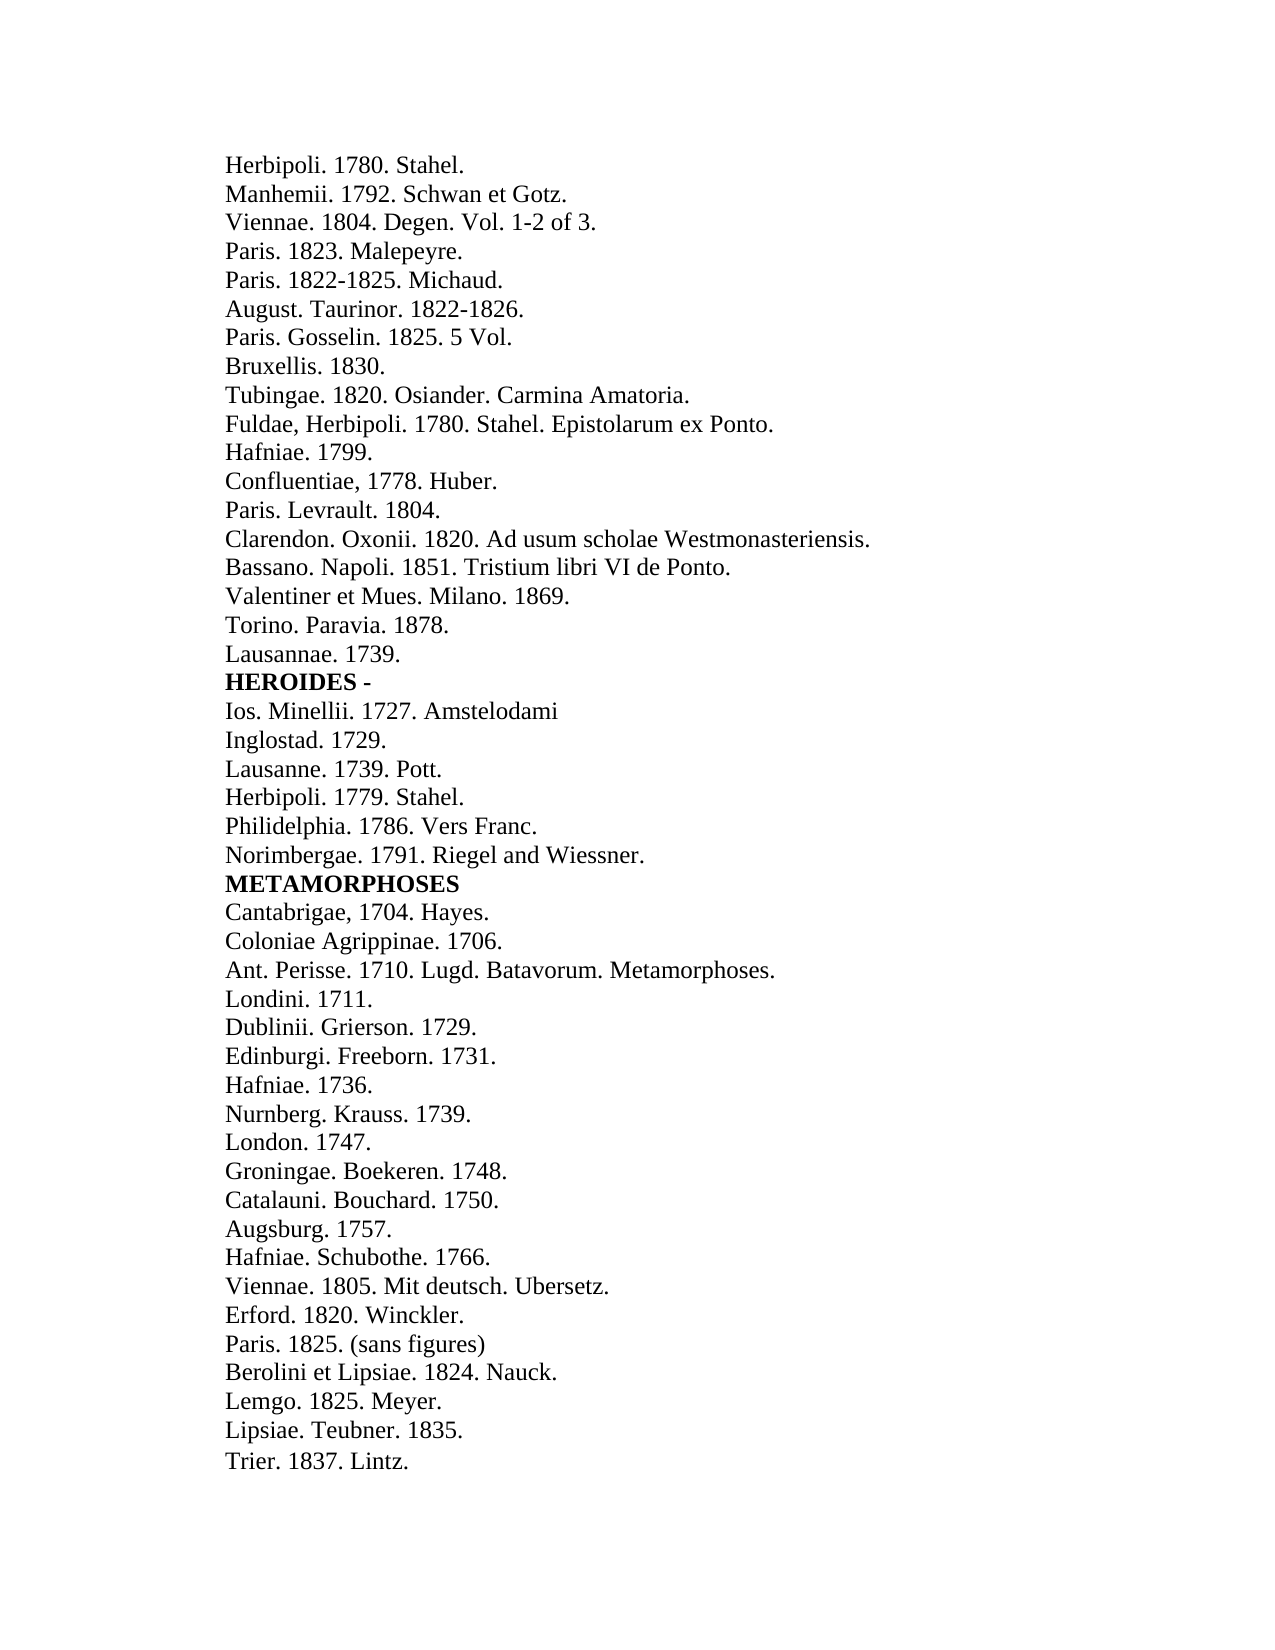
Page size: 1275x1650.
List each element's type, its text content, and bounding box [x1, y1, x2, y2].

text Fuldae, Herbipoli. 1780. Stahel. Epistolarum ex Ponto. [150, 409, 1125, 437]
text Bruxellis. 1830. [150, 351, 1125, 380]
text Trier. 1837. Lintz. [150, 1446, 1125, 1475]
text Augsburg. 1757. [150, 1214, 1125, 1242]
text Lausannae. 1739. [150, 639, 1125, 667]
text Valentiner et Mues. Milano. 1869. [150, 581, 1125, 610]
text August. Taurinor. 1822-1826. [150, 294, 1125, 322]
text Catalauni. Bouchard. 1750. [150, 1185, 1125, 1214]
text Hafniae. 1799. [150, 437, 1125, 466]
text Viennae. 1805. Mit deutsch. Ubersetz. [150, 1271, 1125, 1300]
text Confluentiae, 1778. Huber. [150, 466, 1125, 495]
text Lemgo. 1825. Meyer. [150, 1386, 1125, 1415]
text Herbipoli. 1779. Stahel. [150, 782, 1125, 811]
text Paris. Gosselin. 1825. 5 Vol. [150, 322, 1125, 351]
text Paris. 1823. Malepeyre. [150, 236, 1125, 265]
text Paris. 1825. (sans figures) [150, 1329, 1125, 1357]
text London. 1747. [150, 1127, 1125, 1156]
text Viennae. 1804. Degen. Vol. 1-2 of 3. [150, 207, 1125, 236]
text METAMORPHOSES [150, 869, 1125, 897]
text Dublinii. Grierson. 1729. [150, 1012, 1125, 1041]
text Norimbergae. 1791. Riegel and Wiessner. [150, 840, 1125, 869]
text Manhemii. 1792. Schwan et Gotz. [150, 179, 1125, 207]
text Torino. Paravia. 1878. [150, 610, 1125, 639]
text Lausanne. 1739. Pott. [150, 754, 1125, 782]
text Cantabrigae, 1704. Hayes. [150, 897, 1125, 926]
text Ios. Minellii. 1727. Amstelodami [150, 696, 1125, 725]
text Paris. Levrault. 1804. [150, 495, 1125, 524]
text Tubingae. 1820. Osiander. Carmina Amatoria. [150, 380, 1125, 409]
text Inglostad. 1729. [150, 725, 1125, 754]
text Paris. 1822-1825. Michaud. [150, 265, 1125, 294]
text Herbipoli. 1780. Stahel. [150, 150, 1125, 179]
text Hafniae. Schubothe. 1766. [150, 1242, 1125, 1271]
text Ant. Perisse. 1710. Lugd. Batavorum. Metamorphoses. [150, 955, 1125, 984]
text Hafniae. 1736. [150, 1070, 1125, 1099]
text Philidelphia. 1786. Vers Franc. [150, 811, 1125, 840]
text Erford. 1820. Winckler. [150, 1300, 1125, 1329]
text HEROIDES - [150, 667, 1125, 696]
text Coloniae Agrippinae. 1706. [150, 926, 1125, 955]
text Nurnberg. Krauss. 1739. [150, 1099, 1125, 1127]
text Groningae. Boekeren. 1748. [150, 1156, 1125, 1185]
text Clarendon. Oxonii. 1820. Ad usum scholae Westmonasteriensis. [150, 524, 1125, 552]
text Londini. 1711. [150, 984, 1125, 1012]
text Lipsiae. Teubner. 1835. [150, 1415, 1125, 1444]
text Edinburgi. Freeborn. 1731. [150, 1041, 1125, 1070]
text Berolini et Lipsiae. 1824. Nauck. [150, 1357, 1125, 1386]
text Bassano. Napoli. 1851. Tristium libri VI de Ponto. [150, 552, 1125, 581]
